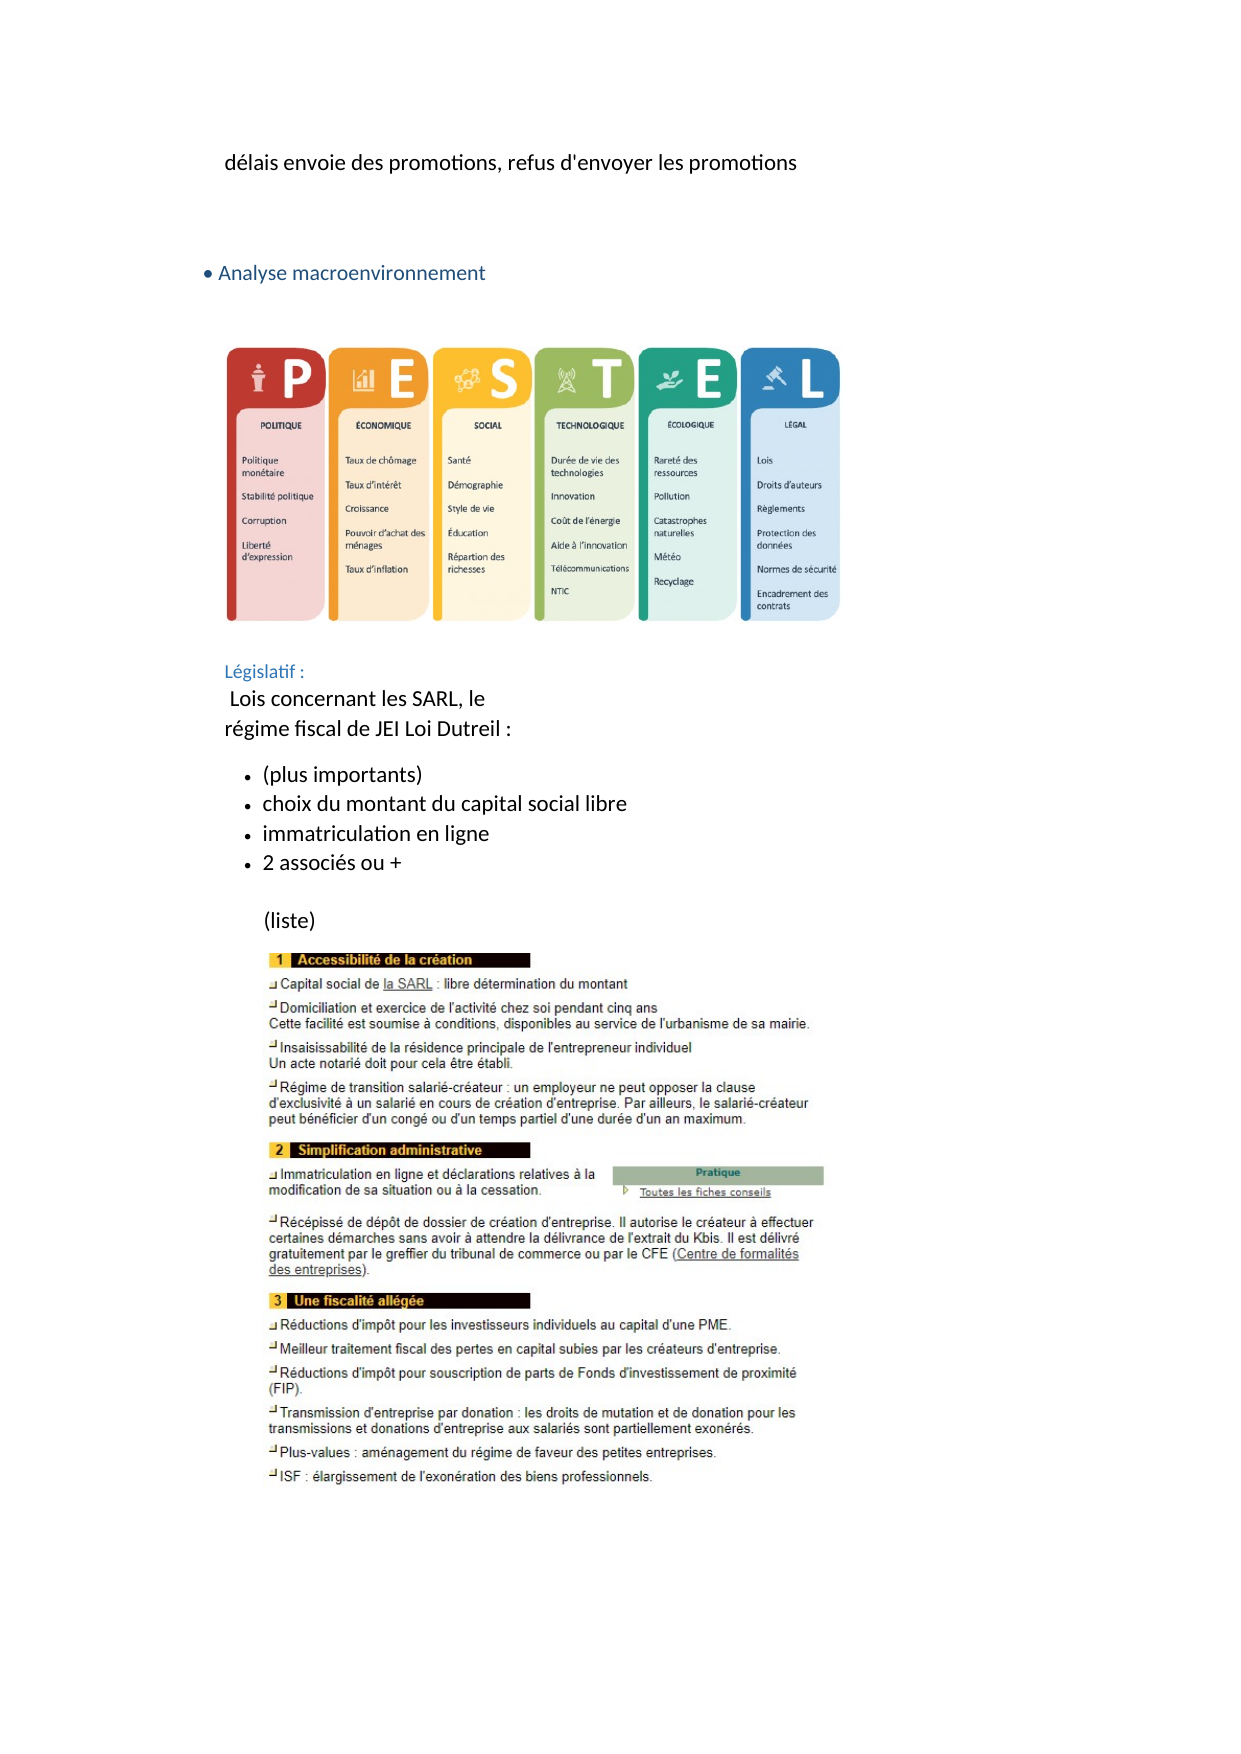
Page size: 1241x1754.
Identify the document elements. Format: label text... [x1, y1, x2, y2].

list 2 associés ou + [243, 848, 894, 876]
list (plus importants) [243, 760, 894, 788]
subtitle • Analyse macroenvironnement [202, 259, 1093, 285]
list immatriculation en ligne [243, 819, 894, 847]
text délais envoie des promotions, refus d'envoyer les promotions [224, 148, 894, 176]
text Législatif : [224, 659, 845, 683]
list choix du montant du capital social libre [243, 789, 894, 817]
text (liste) [263, 907, 894, 935]
text Lois concernant les SARL, le régime fiscal de JEI Loi Dutreil : [224, 684, 552, 742]
